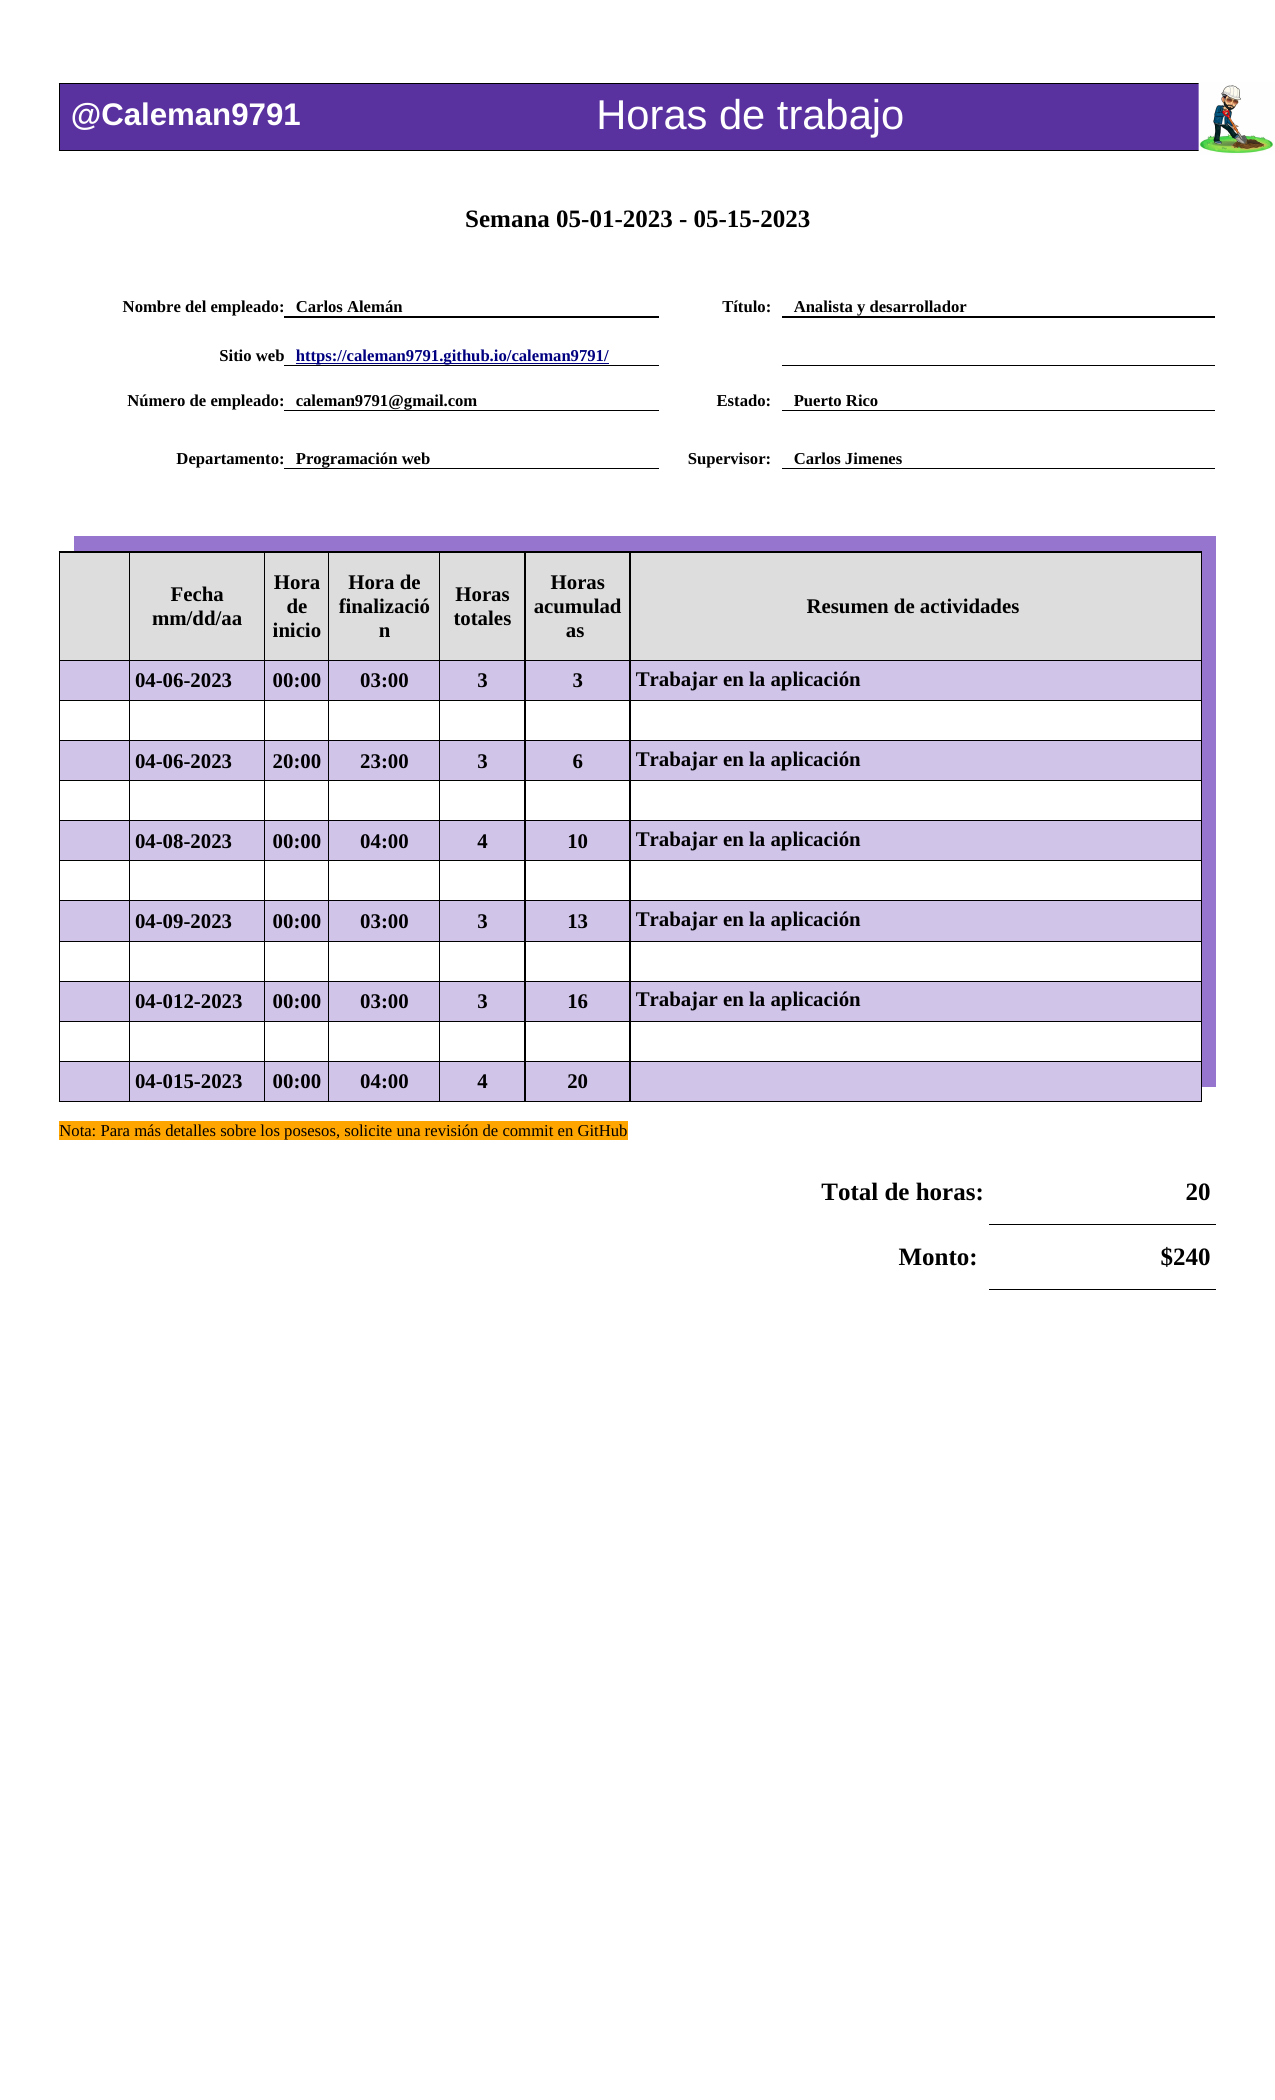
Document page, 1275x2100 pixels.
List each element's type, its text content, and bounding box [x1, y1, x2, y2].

table_cell [526, 861, 629, 900]
table_cell [60, 861, 129, 900]
table_cell 00:00 [265, 821, 328, 860]
table_cell [526, 942, 629, 981]
table_cell [265, 1022, 328, 1061]
table_cell Departamento: [59, 410, 284, 468]
table_cell [130, 701, 264, 740]
table_cell https://caleman9791.github.io/caleman9791/ [284, 318, 659, 365]
table_header Total de horas: [587, 1160, 989, 1223]
picture [1198, 82, 1275, 155]
table_cell 03:00 [329, 661, 439, 700]
table_cell [440, 861, 524, 900]
table_cell [60, 741, 129, 780]
table_cell 3 [440, 741, 524, 780]
table_header Hora de inicio [265, 553, 328, 660]
table_cell 03:00 [329, 982, 439, 1021]
table_cell [329, 781, 439, 820]
table_cell Número de empleado: [59, 365, 284, 410]
table_cell 16 [526, 982, 629, 1021]
table_cell [782, 318, 1215, 365]
table_cell 04-06-2023 [130, 661, 264, 700]
table_cell [130, 942, 264, 981]
table_cell Estado: [659, 365, 782, 410]
table_cell 6 [526, 741, 629, 780]
table_cell 20 [526, 1062, 629, 1101]
table_cell 00:00 [265, 901, 328, 941]
table_cell Monto: [587, 1224, 989, 1288]
text Nota: Para más detalles sobre los posesos, solicite una revisión de commit en GitHub [59, 1121, 1216, 1140]
table_cell [130, 781, 264, 820]
table_cell 4 [440, 821, 524, 860]
table_cell [60, 781, 129, 820]
table_cell [130, 861, 264, 900]
table_header Horas acumuladas [526, 553, 629, 660]
table_cell [631, 942, 1201, 981]
table_cell Trabajar en la aplicación [631, 661, 1201, 700]
table_cell 04-09-2023 [130, 901, 264, 941]
table_cell [265, 781, 328, 820]
table_cell 23:00 [329, 741, 439, 780]
table_cell Programación web [284, 411, 659, 468]
table_header [60, 553, 129, 660]
table_cell [659, 316, 782, 365]
table_cell 20:00 [265, 741, 328, 780]
table_cell [60, 942, 129, 981]
table_cell caleman9791@gmail.com [284, 366, 659, 410]
table_header Analista y desarrollador [782, 271, 1215, 316]
table_cell [329, 1022, 439, 1061]
table_cell [631, 1022, 1201, 1061]
table_cell [265, 942, 328, 981]
table_header Nombre del empleado: [59, 271, 284, 316]
table_cell [60, 821, 129, 860]
table_header Fecha mm/dd/aa [130, 553, 264, 660]
table_cell [631, 701, 1201, 740]
table_cell [526, 781, 629, 820]
table_cell 00:00 [265, 1062, 328, 1101]
table_cell [440, 781, 524, 820]
table_header Resumen de actividades [631, 553, 1201, 660]
table_cell [265, 701, 328, 740]
table_cell [440, 701, 524, 740]
table_cell [329, 942, 439, 981]
table_cell 3 [440, 901, 524, 941]
table_cell 13 [526, 901, 629, 941]
text Semana 05-01-2023 - 05-15-2023 [59, 204, 1216, 233]
table_cell [526, 1022, 629, 1061]
table_cell [265, 861, 328, 900]
table_cell [130, 1022, 264, 1061]
table_cell [631, 781, 1201, 820]
table_cell $240 [989, 1225, 1216, 1288]
table_cell [329, 701, 439, 740]
table_header Título: [659, 271, 782, 316]
table_cell [329, 861, 439, 900]
table_cell [60, 901, 129, 941]
table_cell Trabajar en la aplicación [631, 821, 1201, 860]
table_cell Carlos Jimenes [782, 411, 1215, 468]
table_cell 04:00 [329, 1062, 439, 1101]
table_cell [60, 661, 129, 700]
table_header Hora de finalización [329, 553, 439, 660]
table_cell Puerto Rico [782, 366, 1215, 410]
table_cell Trabajar en la aplicación [631, 982, 1201, 1021]
table_cell [60, 982, 129, 1021]
table_cell 4 [440, 1062, 524, 1101]
table_cell [631, 861, 1201, 900]
table_cell [60, 1022, 129, 1061]
table_header Carlos Alemán [284, 271, 659, 316]
table_header 20 [989, 1160, 1216, 1223]
table_cell 04-08-2023 [130, 821, 264, 860]
table_cell 04-015-2023 [130, 1062, 264, 1101]
table_cell Trabajar en la aplicación [631, 741, 1201, 780]
table_cell Sitio web [59, 316, 284, 365]
table_cell 03:00 [329, 901, 439, 941]
table_cell [631, 1062, 1201, 1101]
table_cell 04:00 [329, 821, 439, 860]
table_cell 10 [526, 821, 629, 860]
table_cell 04-012-2023 [130, 982, 264, 1021]
table_header Horas totales [440, 553, 524, 660]
table_cell [526, 701, 629, 740]
table_cell 3 [526, 661, 629, 700]
table_cell [440, 942, 524, 981]
table_cell Supervisor: [659, 410, 782, 468]
table_cell [440, 1022, 524, 1061]
table_cell 3 [440, 982, 524, 1021]
table_cell 04-06-2023 [130, 741, 264, 780]
table_cell [60, 1062, 129, 1101]
table_cell 00:00 [265, 661, 328, 700]
table_cell 3 [440, 661, 524, 700]
table_cell Trabajar en la aplicación [631, 901, 1201, 941]
table_cell 00:00 [265, 982, 328, 1021]
table_cell [60, 701, 129, 740]
